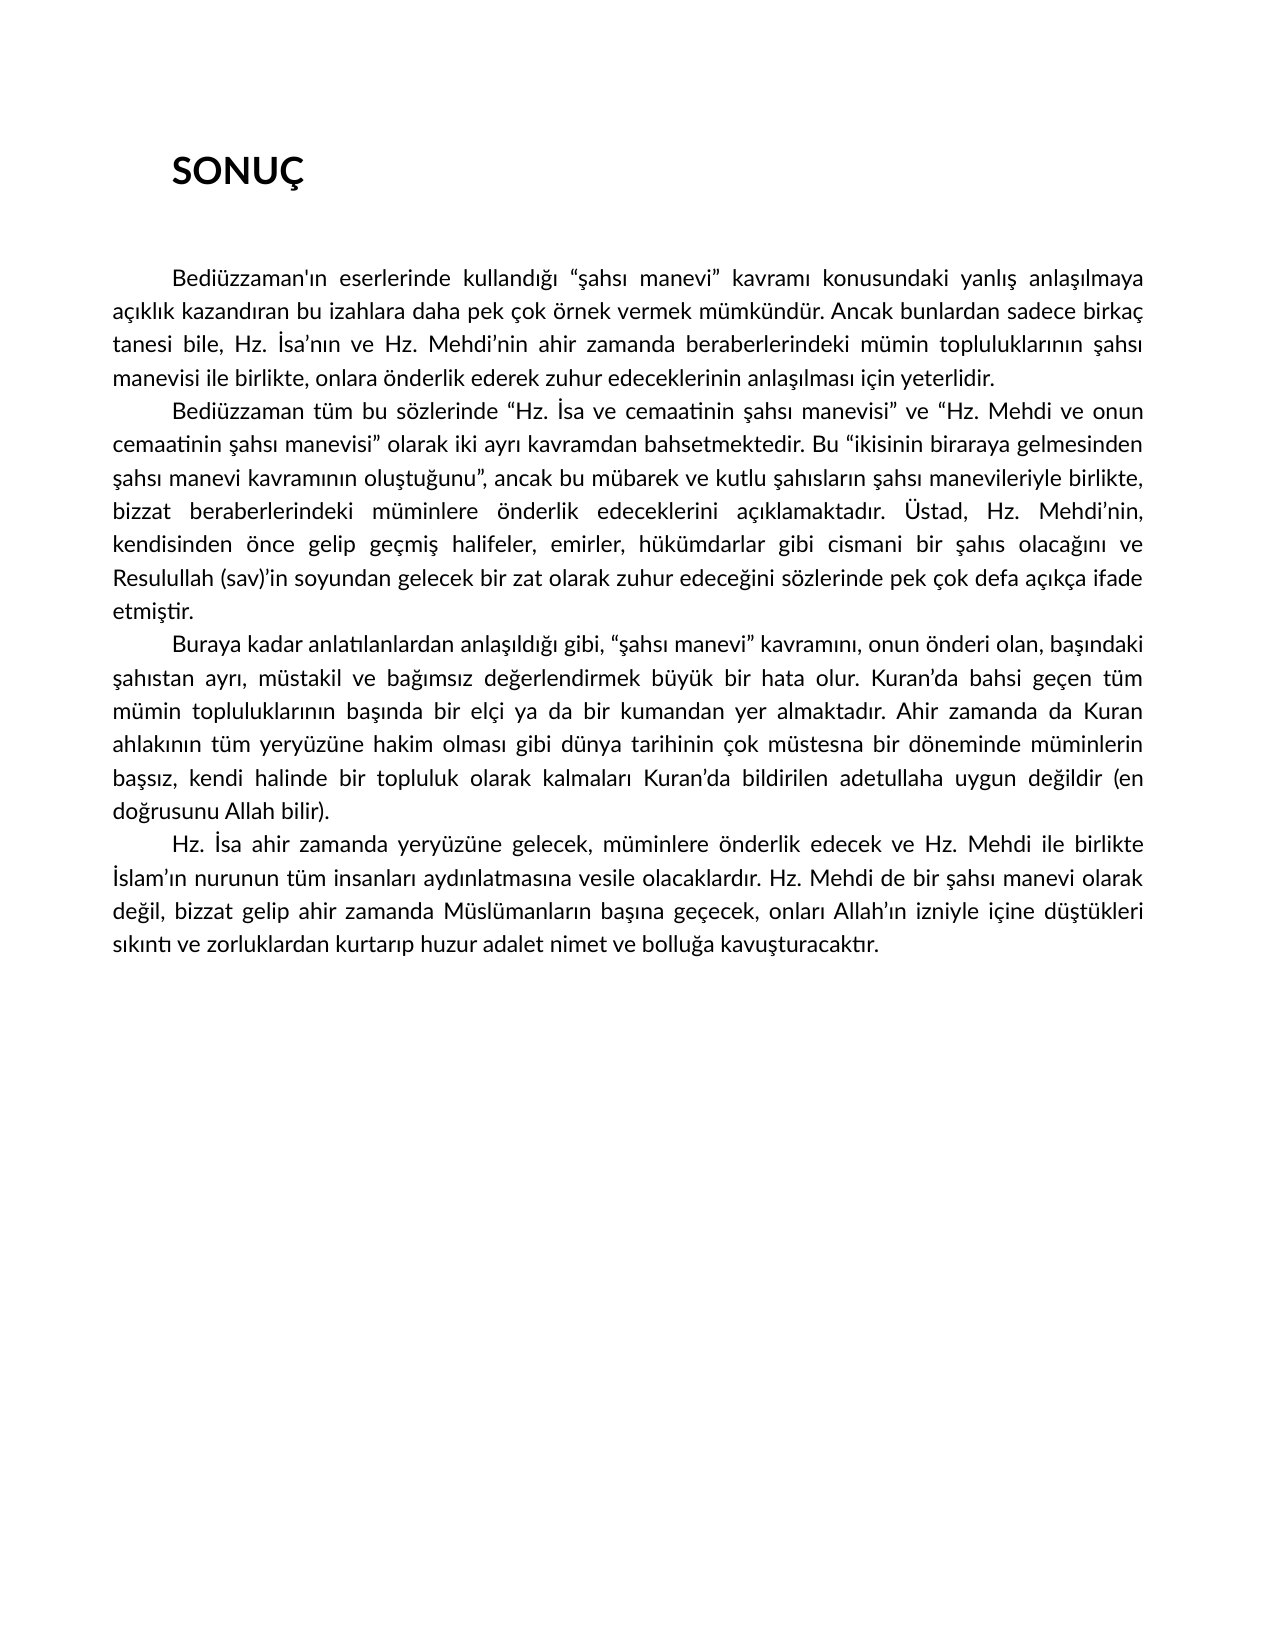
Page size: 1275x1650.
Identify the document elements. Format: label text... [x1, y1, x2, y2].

text Hz. İsa ahir zamanda yeryüzüne gelecek, müminlere önderlik edecek ve Hz. Mehdi ile birlikte İslam’ın nurunun tüm insanları aydınlatmasına vesile olacaklardır. Hz. Mehdi de bir şahsı manevi olarak değil, bizzat gelip ahir zamanda Müslümanların başına geçecek, onları Allah’ın izniyle içine düştükleri sıkıntı ve zorluklardan kurtarıp huzur adalet nimet ve bolluğa kavuşturacaktır. [112, 826, 1145, 959]
text SONUÇ [112, 148, 1145, 193]
text Buraya kadar anlatılanlardan anlaşıldığı gibi, “şahsı manevi” kavramını, onun önderi olan, başındaki şahıstan ayrı, müstakil ve bağımsız değerlendirmek büyük bir hata olur. Kuran’da bahsi geçen tüm mümin topluluklarının başında bir elçi ya da bir kumandan yer almaktadır. Ahir zamanda da Kuran ahlakının tüm yeryüzüne hakim olması gibi dünya tarihinin çok müstesna bir döneminde müminlerin başsız, kendi halinde bir topluluk olarak kalmaları Kuran’da bildirilen adetullaha uygun değildir (en doğrusunu Allah bilir). [112, 626, 1145, 826]
text Bediüzzaman tüm bu sözlerinde “Hz. İsa ve cemaatinin şahsı manevisi” ve “Hz. Mehdi ve onun cemaatinin şahsı manevisi” olarak iki ayrı kavramdan bahsetmektedir. Bu “ikisinin biraraya gelmesinden şahsı manevi kavramının oluştuğunu”, ancak bu mübarek ve kutlu şahısların şahsı manevileriyle birlikte, bizzat beraberlerindeki müminlere önderlik edeceklerini açıklamaktadır. Üstad, Hz. Mehdi’nin, kendisinden önce gelip geçmiş halifeler, emirler, hükümdarlar gibi cismani bir şahıs olacağını ve Resulullah (sav)’in soyundan gelecek bir zat olarak zuhur edeceğini sözlerinde pek çok defa açıkça ifade etmiştir. [112, 393, 1145, 626]
text Bediüzzaman'ın eserlerinde kullandığı “şahsı manevi” kavramı konusundaki yanlış anlaşılmaya açıklık kazandıran bu izahlara daha pek çok örnek vermek mümkündür. Ancak bunlardan sadece birkaç tanesi bile, Hz. İsa’nın ve Hz. Mehdi’nin ahir zamanda beraberlerindeki mümin topluluklarının şahsı manevisi ile birlikte, onlara önderlik ederek zuhur edeceklerinin anlaşılması için yeterlidir. [112, 259, 1145, 393]
